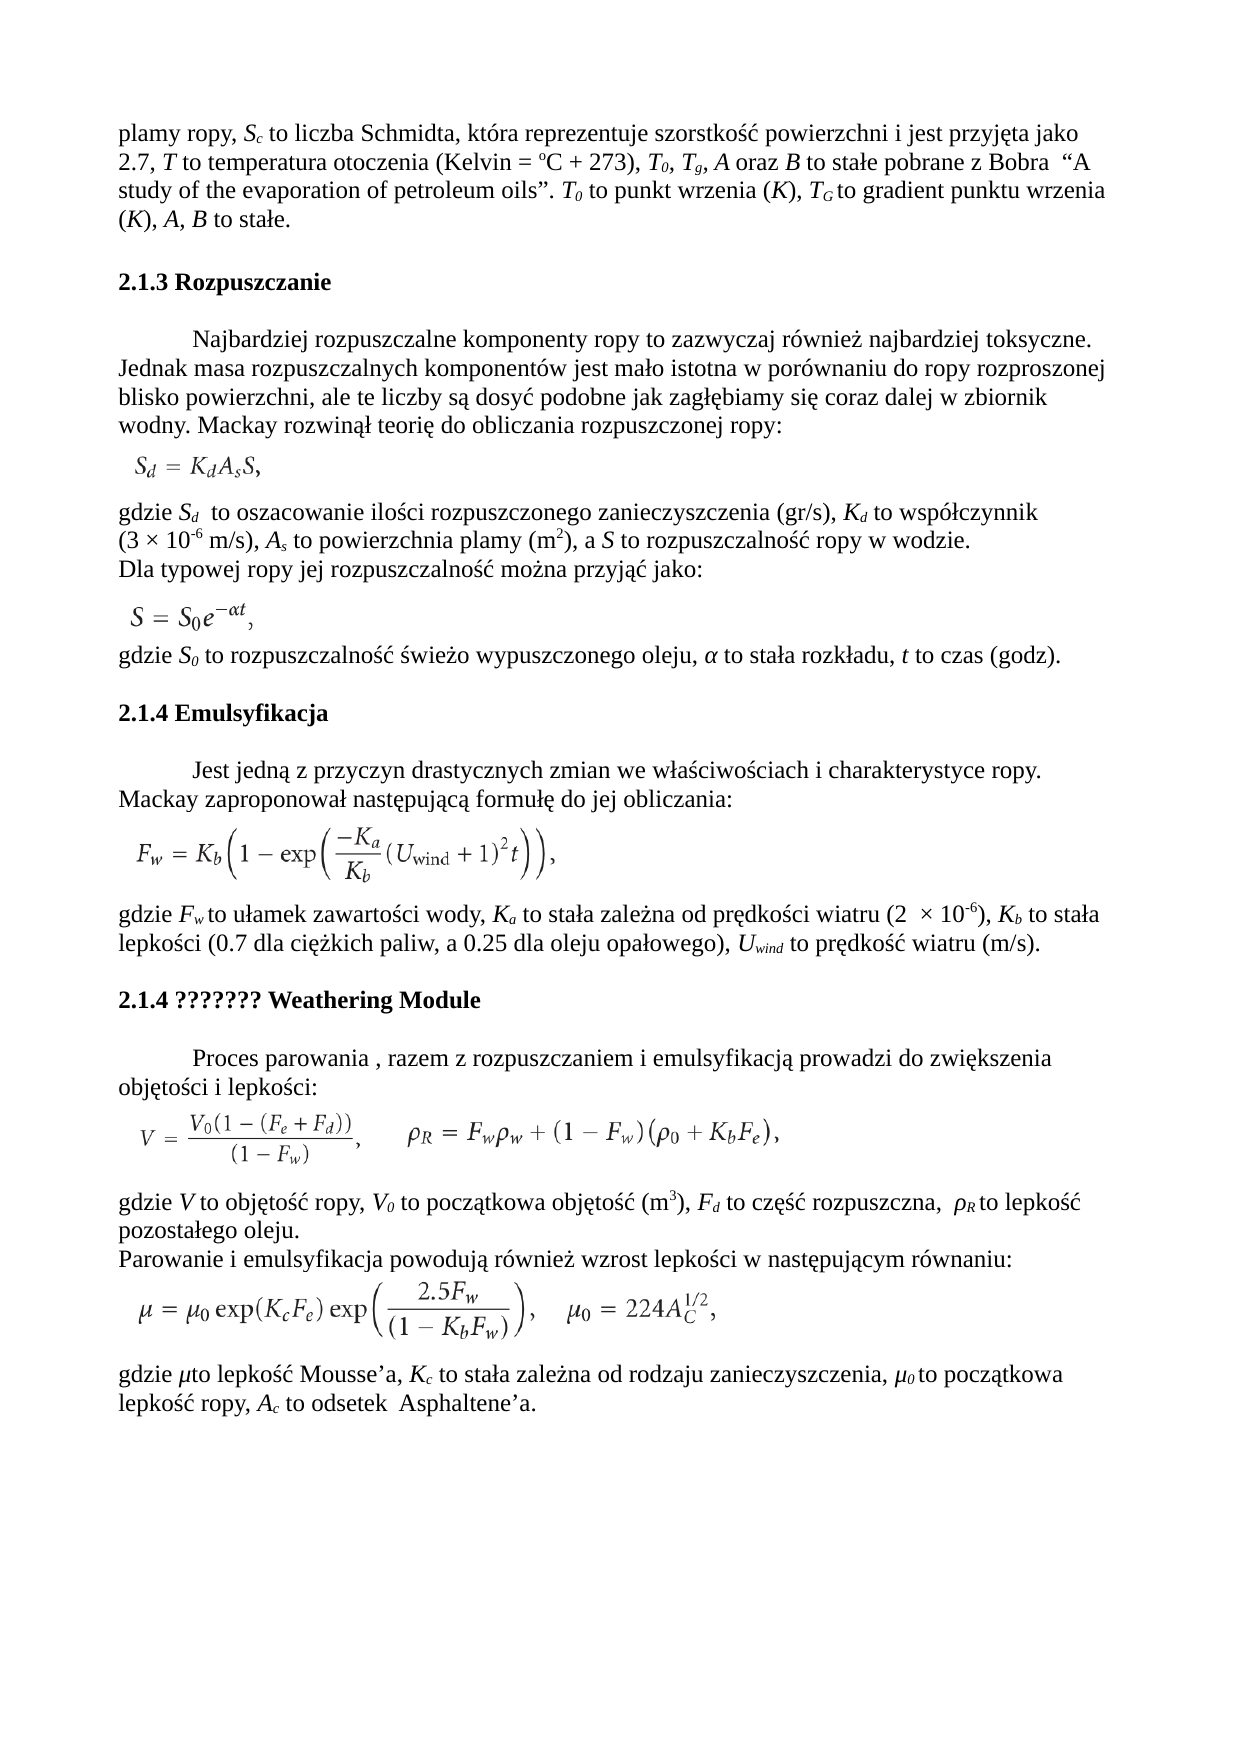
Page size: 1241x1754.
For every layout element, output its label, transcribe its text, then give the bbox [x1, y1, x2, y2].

text (3 × 10-6 m/s), As to powierzchnia plamy (m2), a S to rozpuszczalność ropy w wodzie. [118, 525, 1122, 554]
picture [118, 812, 573, 891]
picture [125, 1107, 380, 1174]
text Dla typowej ropy jej rozpuszczalność można przyjąć jako: [118, 554, 1122, 583]
text gdzie Fw to ułamek zawartości wody, Ka to stała zależna od prędkości wiatru (2 × 10-6), Kb to stała lepkości (0.7 dla ciężkich paliw, a 0.25 dla oleju opałowego), Uwind to prędkość wiatru (m/s). [118, 899, 1122, 957]
text 2.1.4 Emulsyfikacja [118, 698, 1122, 727]
text Jest jedną z przyczyn drastycznych zmian we właściwościach i charakterystyce ropy. Mackay zaproponował następującą formułę do jej obliczania: [118, 755, 1122, 813]
picture [385, 1107, 795, 1158]
text gdzie μto lepkość Mousse’a, Kc to stała zależna od rodzaju zanieczyszczenia, μ0 to początkowa lepkość ropy, Ac to odsetek Asphaltene’a. [118, 1359, 1122, 1417]
text Proces parowania , razem z rozpuszczaniem i emulsyfikacją prowadzi do zwiększenia objętości i lepkości: [118, 1043, 1122, 1100]
text gdzie V to objętość ropy, V0 to początkowa objętość (m3), Fd to część rozpuszczna, ρR to lepkość pozostałego oleju. [118, 1187, 1122, 1244]
text Jednak masa rozpuszczalnych komponentów jest mało istotna w porównaniu do ropy rozproszonej blisko powierzchni, ale te liczby są dosyć podobne jak zagłębiamy się coraz dalej w zbiornik wodny. Mackay rozwinął teorię do obliczania rozpuszczonej ropy: [118, 353, 1122, 439]
picture [132, 441, 271, 494]
text Najbardziej rozpuszczalne komponenty ropy to zazwyczaj również najbardziej toksyczne. [118, 324, 1122, 353]
picture [124, 593, 264, 639]
text 2.1.4 ??????? Weathering Module [118, 985, 1122, 1014]
picture [124, 1272, 739, 1344]
text plamy ropy, Sc to liczba Schmidta, która reprezentuje szorstkość powierzchni i jest przyjęta jako 2.7, T to temperatura otoczenia (Kelvin = oC + 273), T0, Tg, A oraz B to stałe pobrane z Bobra “A study of the evaporation of petroleum oils”. T0 to punkt wrzenia (K), TG to gradient punktu wrzenia (K), A, B to stałe. [118, 118, 1122, 233]
text Parowanie i emulsyfikacja powodują również wzrost lepkości w następującym równaniu: [118, 1244, 1122, 1273]
text 2.1.3 Rozpuszczanie [118, 267, 1122, 295]
text gdzie S0 to rozpuszczalność świeżo wypuszczonego oleju, α to stała rozkładu, t to czas (godz). [118, 640, 1122, 669]
text gdzie Sd to oszacowanie ilości rozpuszczonego zanieczyszczenia (gr/s), Kd to współczynnik [118, 497, 1122, 525]
